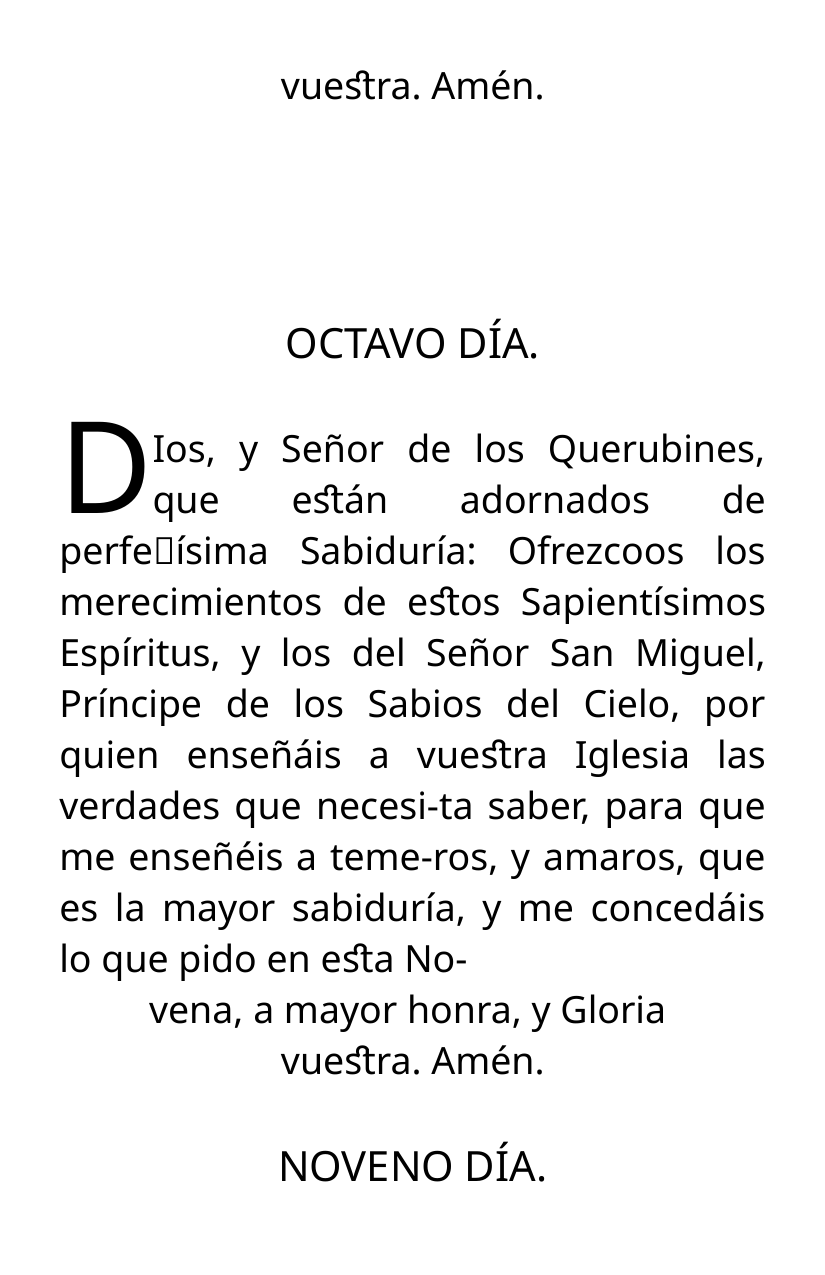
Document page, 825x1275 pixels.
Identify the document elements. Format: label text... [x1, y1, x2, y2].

text vena, a mayor honra, y Gloria [59, 983, 766, 1034]
text OCTAVO DÍA. [59, 314, 766, 371]
text vueﬆra. Amén. [59, 1034, 766, 1086]
text vueﬆra. Amén. [59, 59, 766, 110]
text DIos, y Señor de los Querubines, que eﬆán adornados de perfeísima Sabiduría: Ofrezcoos los merecimientos de eﬆos Sapientísimos Espíritus, y los del Señor San Miguel, Príncipe de los Sabios del Cielo, por quien enseñáis a vueﬆra Iglesia las verdades que necesi-ta saber, para que me enseñéis a teme-ros, y amaros, que es la mayor sabiduría, y me concedáis lo que pido en eﬆa No- [59, 422, 766, 983]
text NOVENO DÍA. [59, 1137, 766, 1193]
